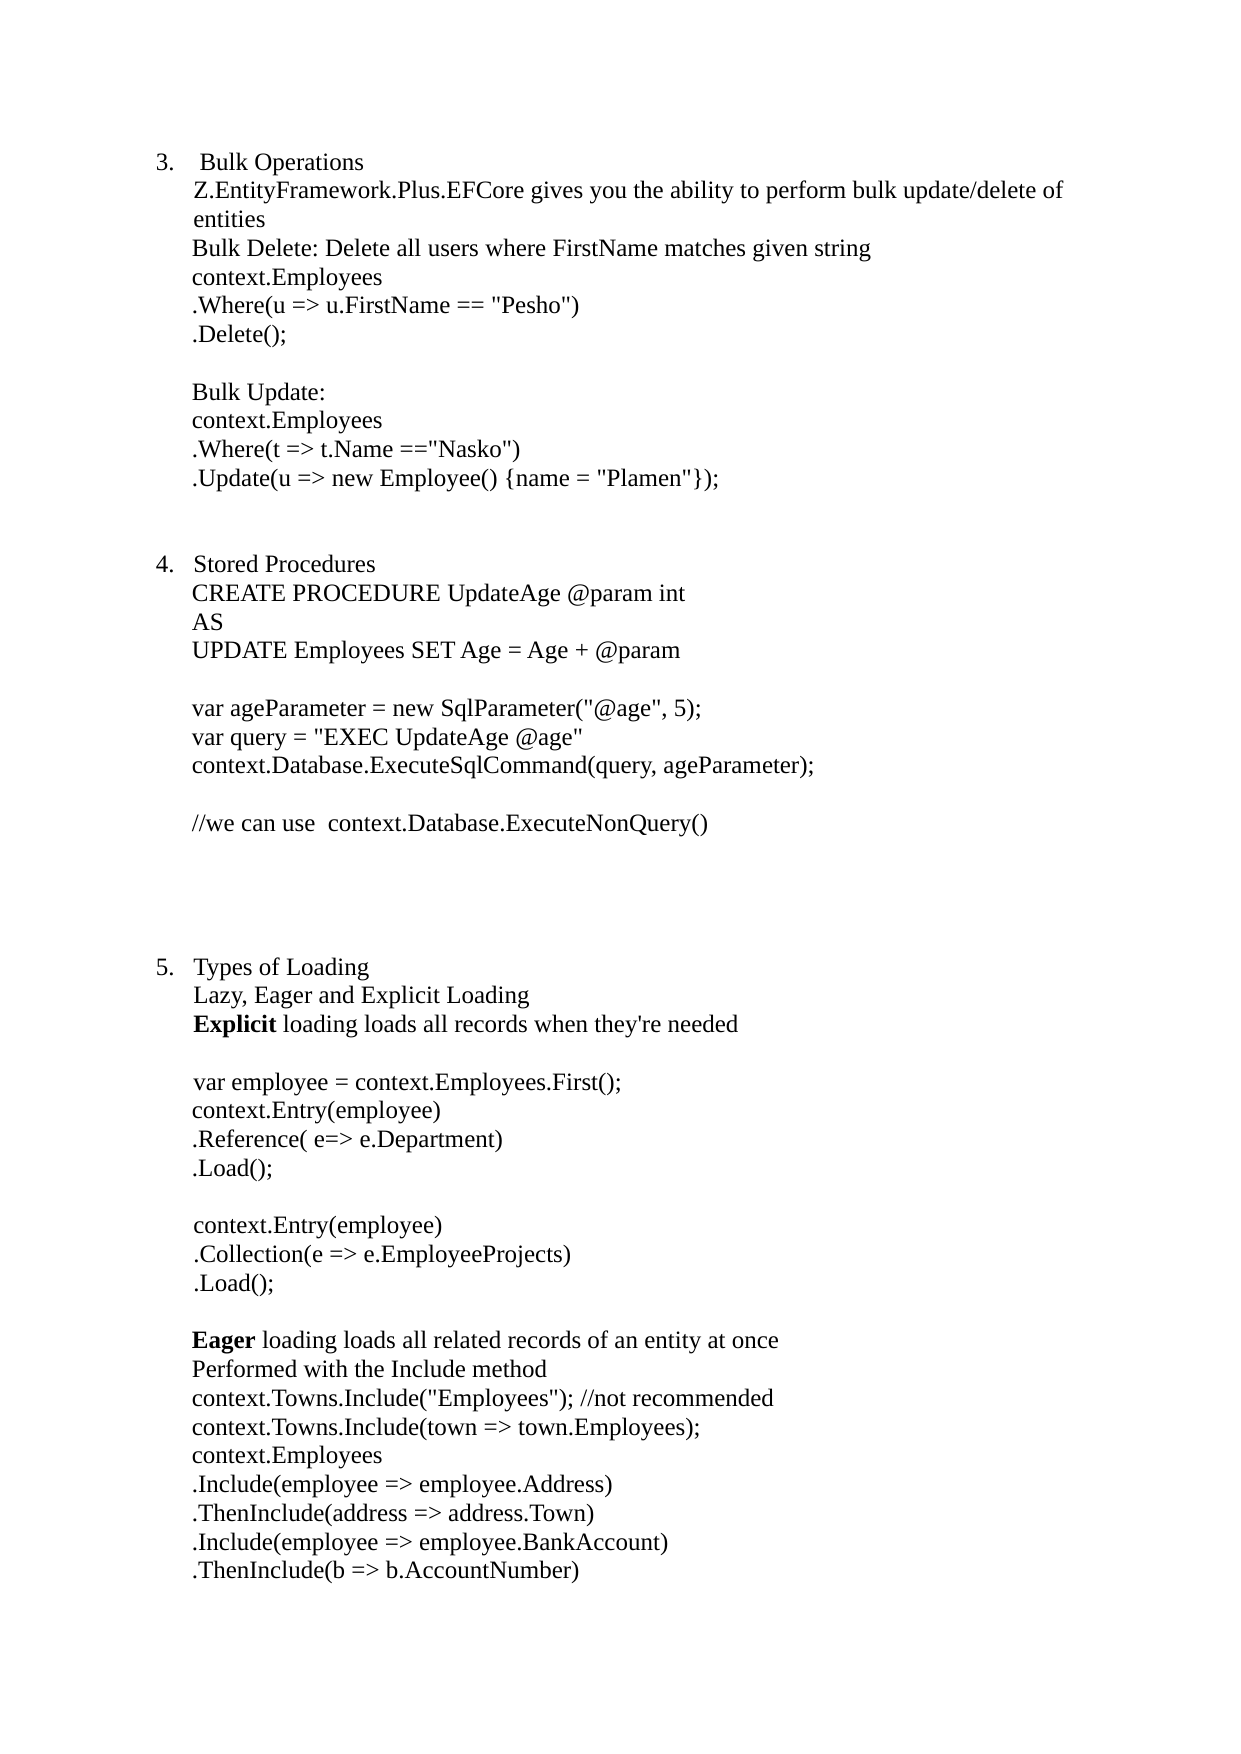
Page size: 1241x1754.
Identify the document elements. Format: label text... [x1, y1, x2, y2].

text context.Database.ExecuteSqlCommand(query, ageParameter); [118, 751, 1122, 779]
text .Reference( e=> e.Department) [118, 1124, 1122, 1153]
text context.Entry(employee) [118, 1096, 1122, 1124]
text .ThenInclude(b => b.AccountNumber) [118, 1556, 1122, 1584]
text context.Towns.Include(town => town.Employees); [118, 1412, 1122, 1441]
text //we can use context.Database.ExecuteNonQuery() [118, 808, 1122, 837]
text context.Employees [118, 406, 1122, 434]
text .ThenInclude(address => address.Town) [118, 1498, 1122, 1527]
text context.Employees [118, 1441, 1122, 1469]
text Bulk Delete: Delete all users where FirstName matches given string [118, 233, 1122, 262]
list Types of Loading [156, 952, 1122, 981]
text .Include(employee => employee.BankAccount) [118, 1527, 1122, 1556]
list Stored Procedures [156, 549, 1122, 578]
list context.Entry(employee) [156, 1211, 1122, 1239]
list Bulk Operations [156, 147, 1122, 176]
list Z.EntityFramework.Plus.EFCore gives you the ability to perform bulk update/delete of entities [156, 176, 1122, 233]
list Explicit loading loads all records when they're needed [156, 1009, 1122, 1038]
text .Delete(); [118, 319, 1122, 348]
text var query = "EXEC UpdateAge @age" [118, 722, 1122, 751]
text Performed with the Include method [118, 1354, 1122, 1383]
text var ageParameter = new SqlParameter("@age", 5); [118, 693, 1122, 722]
text .Where(u => u.FirstName == "Pesho") [118, 291, 1122, 319]
text context.Towns.Include("Employees"); //not recommended [118, 1383, 1122, 1412]
text AS [118, 607, 1122, 636]
text CREATE PROCEDURE UpdateAge @param int [118, 578, 1122, 607]
text UPDATE Employees SET Age = Age + @param [118, 636, 1122, 664]
text Bulk Update: [118, 377, 1122, 406]
list var employee = context.Employees.First(); [156, 1067, 1122, 1096]
text .Where(t => t.Name =="Nasko") [118, 434, 1122, 463]
list .Collection(e => e.EmployeeProjects) [156, 1239, 1122, 1268]
text Eager loading loads all related records of an entity at once [118, 1326, 1122, 1354]
list Lazy, Eager and Explicit Loading [156, 981, 1122, 1009]
text .Load(); [118, 1153, 1122, 1182]
text context.Employees [118, 262, 1122, 291]
text .Update(u => new Employee() {name = "Plamen"}); [118, 463, 1122, 492]
text .Include(employee => employee.Address) [118, 1469, 1122, 1498]
list .Load(); [156, 1268, 1122, 1297]
